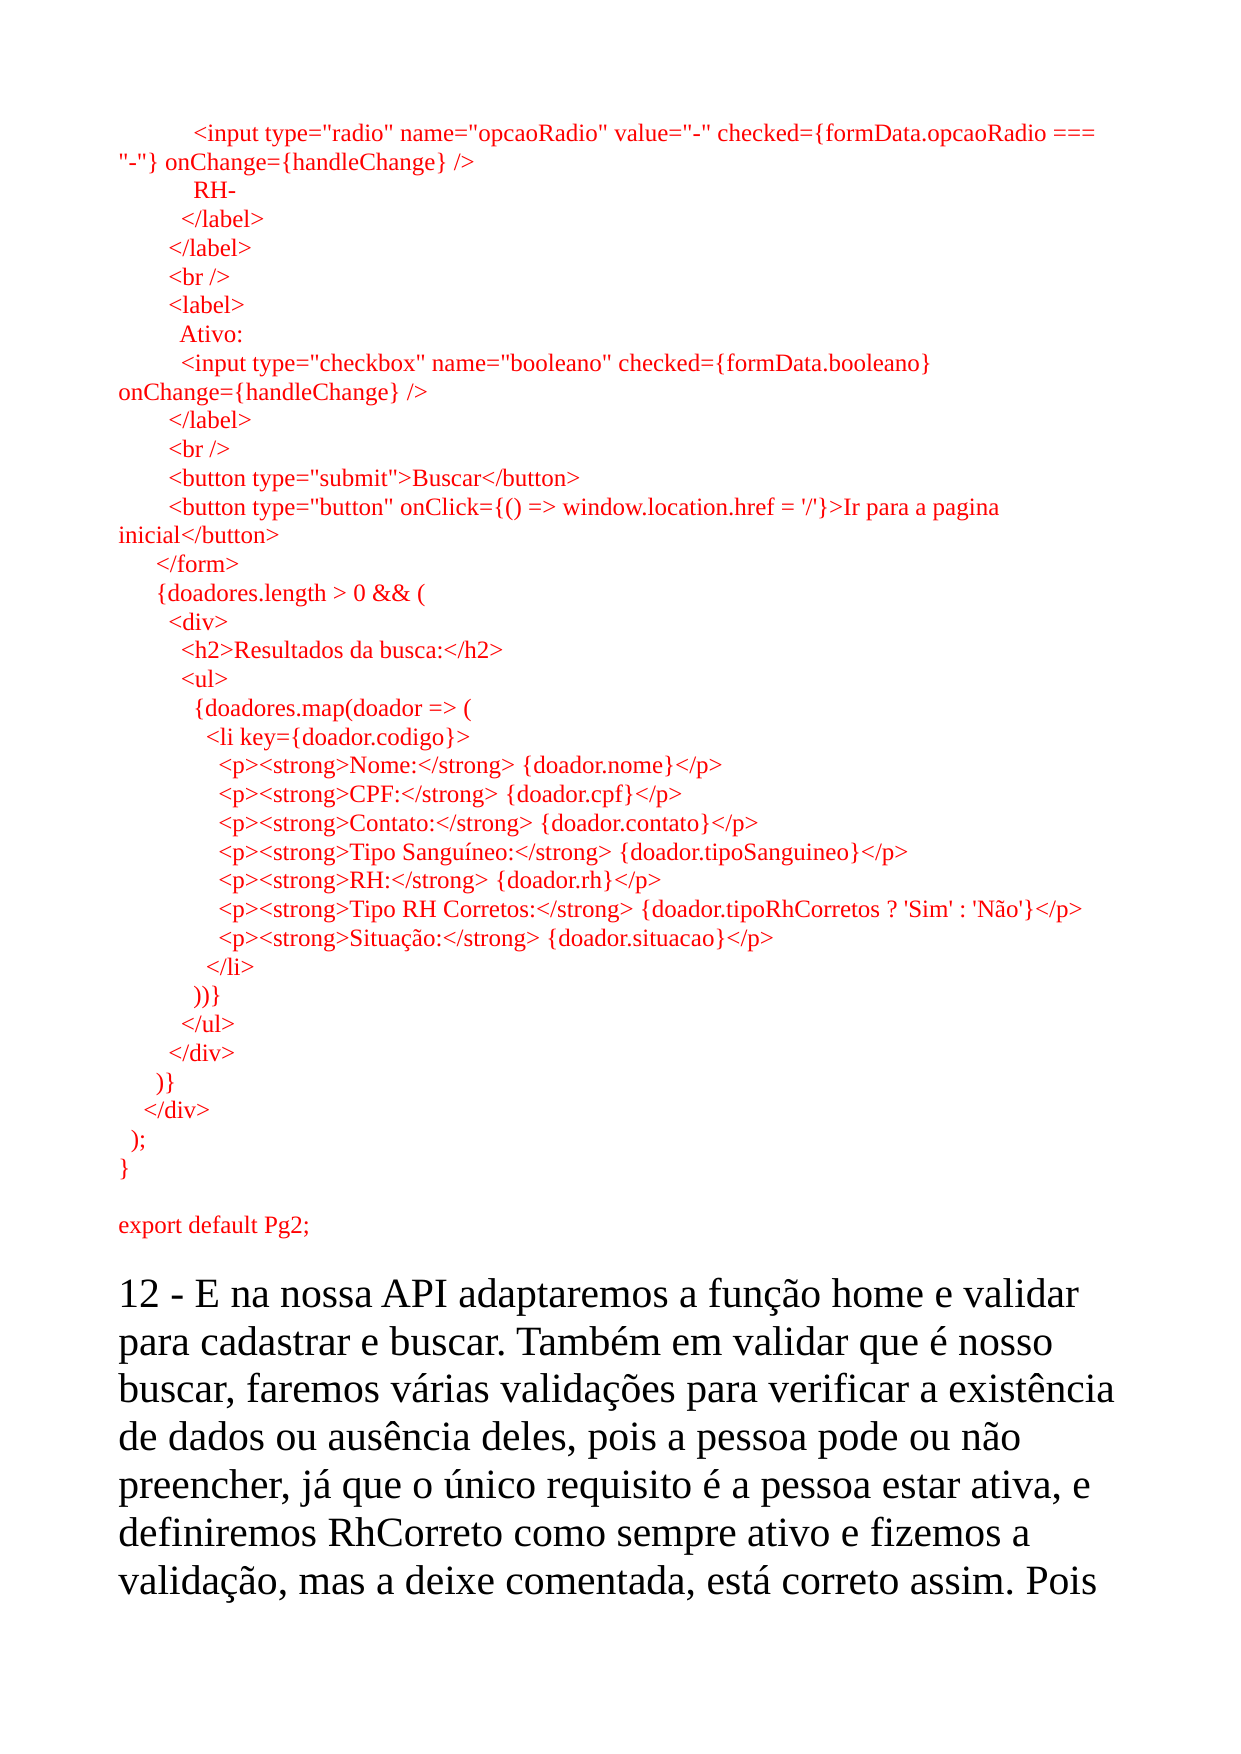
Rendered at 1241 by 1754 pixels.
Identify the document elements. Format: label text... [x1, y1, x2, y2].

text Ativo: [118, 319, 1122, 348]
text )} [118, 1067, 1122, 1096]
text </label> [118, 204, 1122, 233]
text <p><strong>Situação:</strong> {doador.situacao}</p> [118, 923, 1122, 952]
text <ul> [118, 664, 1122, 693]
text <label> [118, 291, 1122, 319]
text export default Pg2; [118, 1211, 1122, 1239]
text <p><strong>RH:</strong> {doador.rh}</p> [118, 866, 1122, 894]
text </label> [118, 406, 1122, 434]
text ); [118, 1124, 1122, 1153]
text <button type="submit">Buscar</button> [118, 463, 1122, 492]
text <li key={doador.codigo}> [118, 722, 1122, 751]
text {doadores.map(doador => ( [118, 693, 1122, 722]
text </form> [118, 549, 1122, 578]
text <p><strong>CPF:</strong> {doador.cpf}</p> [118, 779, 1122, 808]
text </li> [118, 952, 1122, 981]
text <div> [118, 607, 1122, 636]
text RH- [118, 176, 1122, 204]
text <p><strong>Contato:</strong> {doador.contato}</p> [118, 808, 1122, 837]
text ))} [118, 981, 1122, 1009]
text <input type="radio" name="opcaoRadio" value="-" checked={formData.opcaoRadio === "-"} onChange={handleChange} /> [118, 118, 1122, 176]
text </ul> [118, 1009, 1122, 1038]
text {doadores.length > 0 && ( [118, 578, 1122, 607]
text </div> [118, 1038, 1122, 1067]
text </label> [118, 233, 1122, 262]
text <p><strong>Tipo RH Corretos:</strong> {doador.tipoRhCorretos ? 'Sim' : 'Não'}</p> [118, 894, 1122, 923]
text </div> [118, 1096, 1122, 1124]
text <p><strong>Nome:</strong> {doador.nome}</p> [118, 751, 1122, 779]
text <p><strong>Tipo Sanguíneo:</strong> {doador.tipoSanguineo}</p> [118, 837, 1122, 866]
text } [118, 1153, 1122, 1182]
text 12 - E na nossa API adaptaremos a função home e validar para cadastrar e buscar. Também em validar que é nosso buscar, faremos várias validações para verificar a existência de dados ou ausência deles, pois a pessoa pode ou não preencher, já que o único requisito é a pessoa estar ativa, e definiremos RhCorreto como sempre ativo e fizemos a validação, mas a deixe comentada, está correto assim. Pois [118, 1268, 1122, 1603]
text <br /> [118, 434, 1122, 463]
text <input type="checkbox" name="booleano" checked={formData.booleano} onChange={handleChange} /> [118, 348, 1122, 406]
text <h2>Resultados da busca:</h2> [118, 636, 1122, 664]
text <button type="button" onClick={() => window.location.href = '/'}>Ir para a pagina inicial</button> [118, 492, 1122, 549]
text <br /> [118, 262, 1122, 291]
